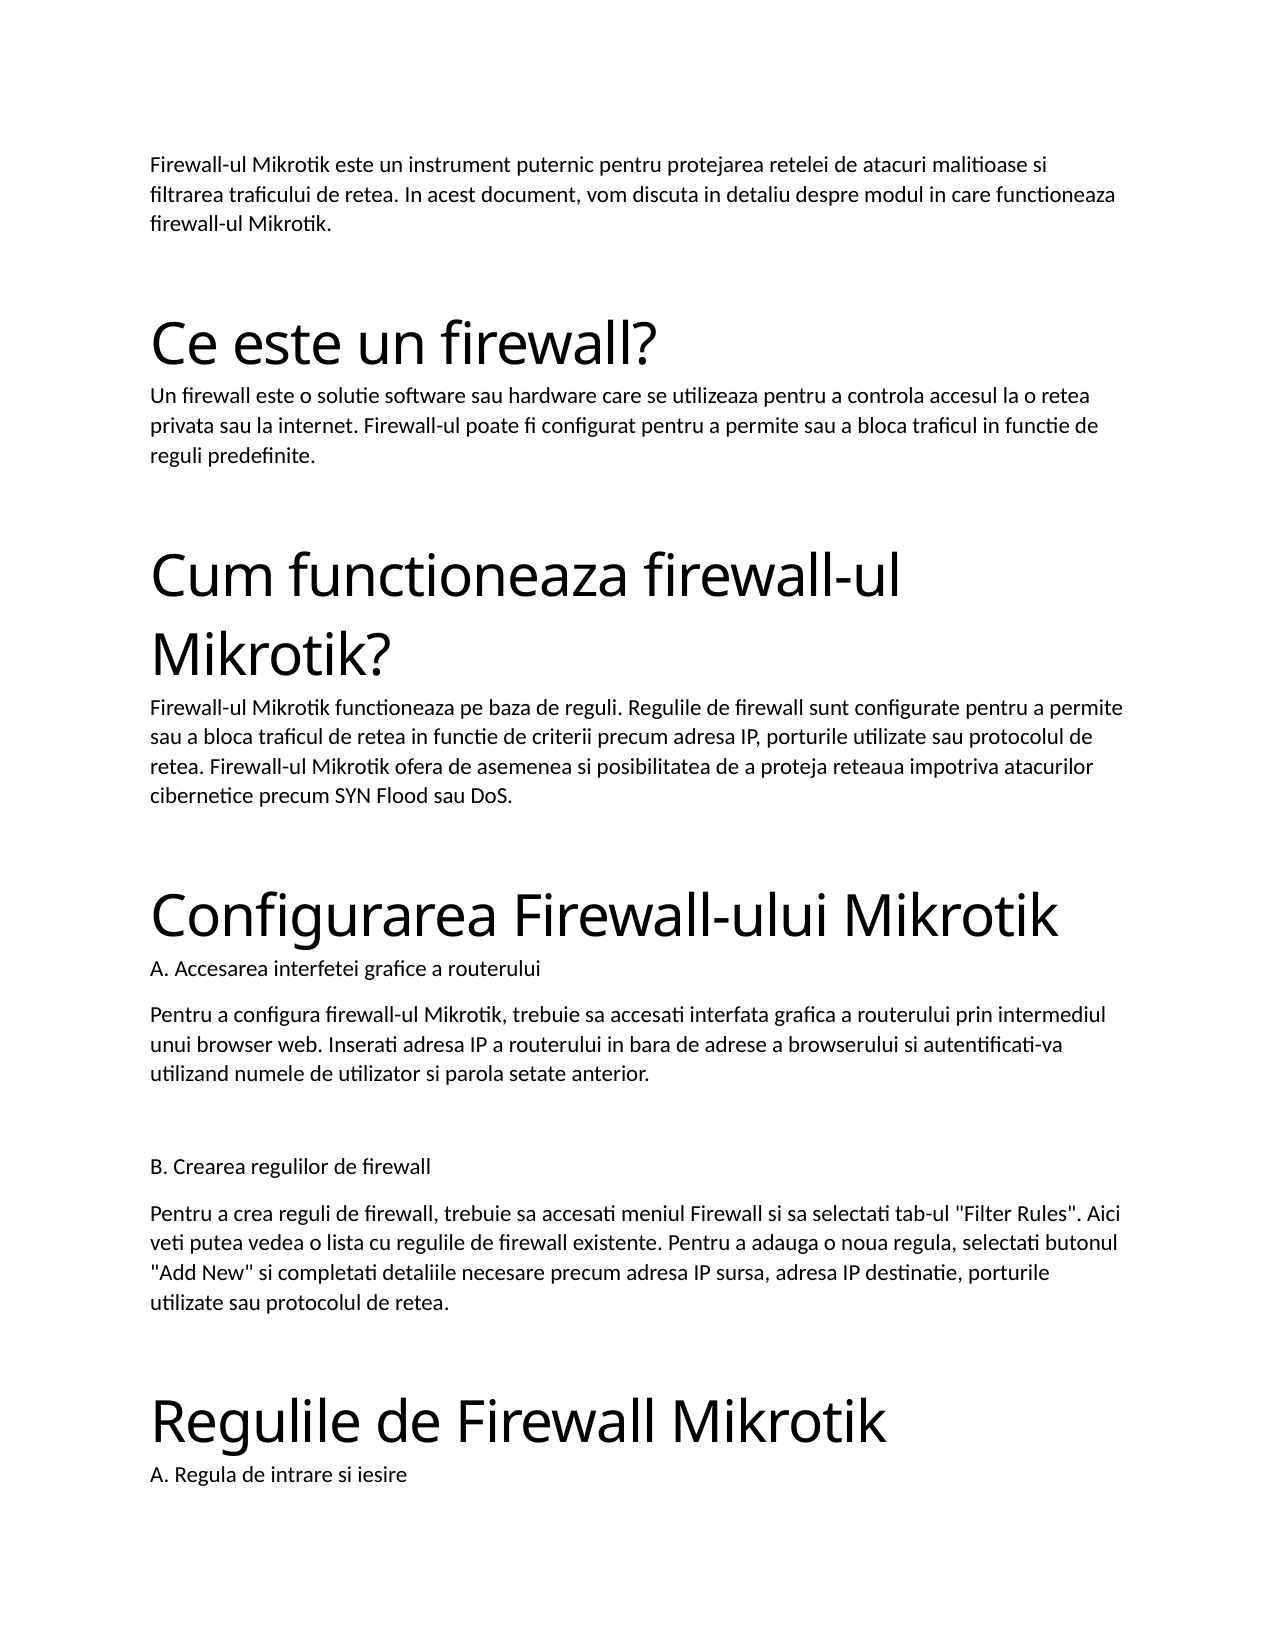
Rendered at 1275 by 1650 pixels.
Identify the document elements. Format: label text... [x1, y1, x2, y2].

text A. Accesarea interfetei grafice a routerului [150, 954, 1125, 982]
text A. Regula de intrare si iesire [150, 1460, 1125, 1488]
text B. Crearea regulilor de firewall [150, 1152, 1125, 1180]
title Configurarea Firewall-ului Mikrotik [150, 874, 1125, 954]
title Cum functioneaza firewall-ul Mikrotik? [150, 534, 1125, 693]
title Ce este un firewall? [150, 302, 1125, 382]
text Pentru a crea reguli de firewall, trebuie sa accesati meniul Firewall si sa selectati tab-ul "Filter Rules". Aici veti putea vedea o lista cu regulile de firewall existente. Pentru a adauga o noua regula, selectati butonul "Add New" si completati detaliile necesare precum adresa IP sursa, adresa IP destinatie, porturile utilizate sau protocolul de retea. [150, 1199, 1125, 1316]
text Un firewall este o solutie software sau hardware care se utilizeaza pentru a controla accesul la o retea privata sau la internet. Firewall-ul poate fi configurat pentru a permite sau a bloca traficul in functie de reguli predefinite. [150, 382, 1125, 469]
text Firewall-ul Mikrotik functioneaza pe baza de reguli. Regulile de firewall sunt configurate pentru a permite sau a bloca traficul de retea in functie de criterii precum adresa IP, porturile utilizate sau protocolul de retea. Firewall-ul Mikrotik ofera de asemenea si posibilitatea de a proteja reteaua impotriva atacurilor cibernetice precum SYN Flood sau DoS. [150, 693, 1125, 810]
title Regulile de Firewall Mikrotik [150, 1380, 1125, 1460]
text Firewall-ul Mikrotik este un instrument puternic pentru protejarea retelei de atacuri malitioase si filtrarea traficului de retea. In acest document, vom discuta in detaliu despre modul in care functioneaza firewall-ul Mikrotik. [150, 150, 1125, 237]
text Pentru a configura firewall-ul Mikrotik, trebuie sa accesati interfata grafica a routerului prin intermediul unui browser web. Inserati adresa IP a routerului in bara de adrese a browserului si autentificati-va utilizand numele de utilizator si parola setate anterior. [150, 1000, 1125, 1088]
